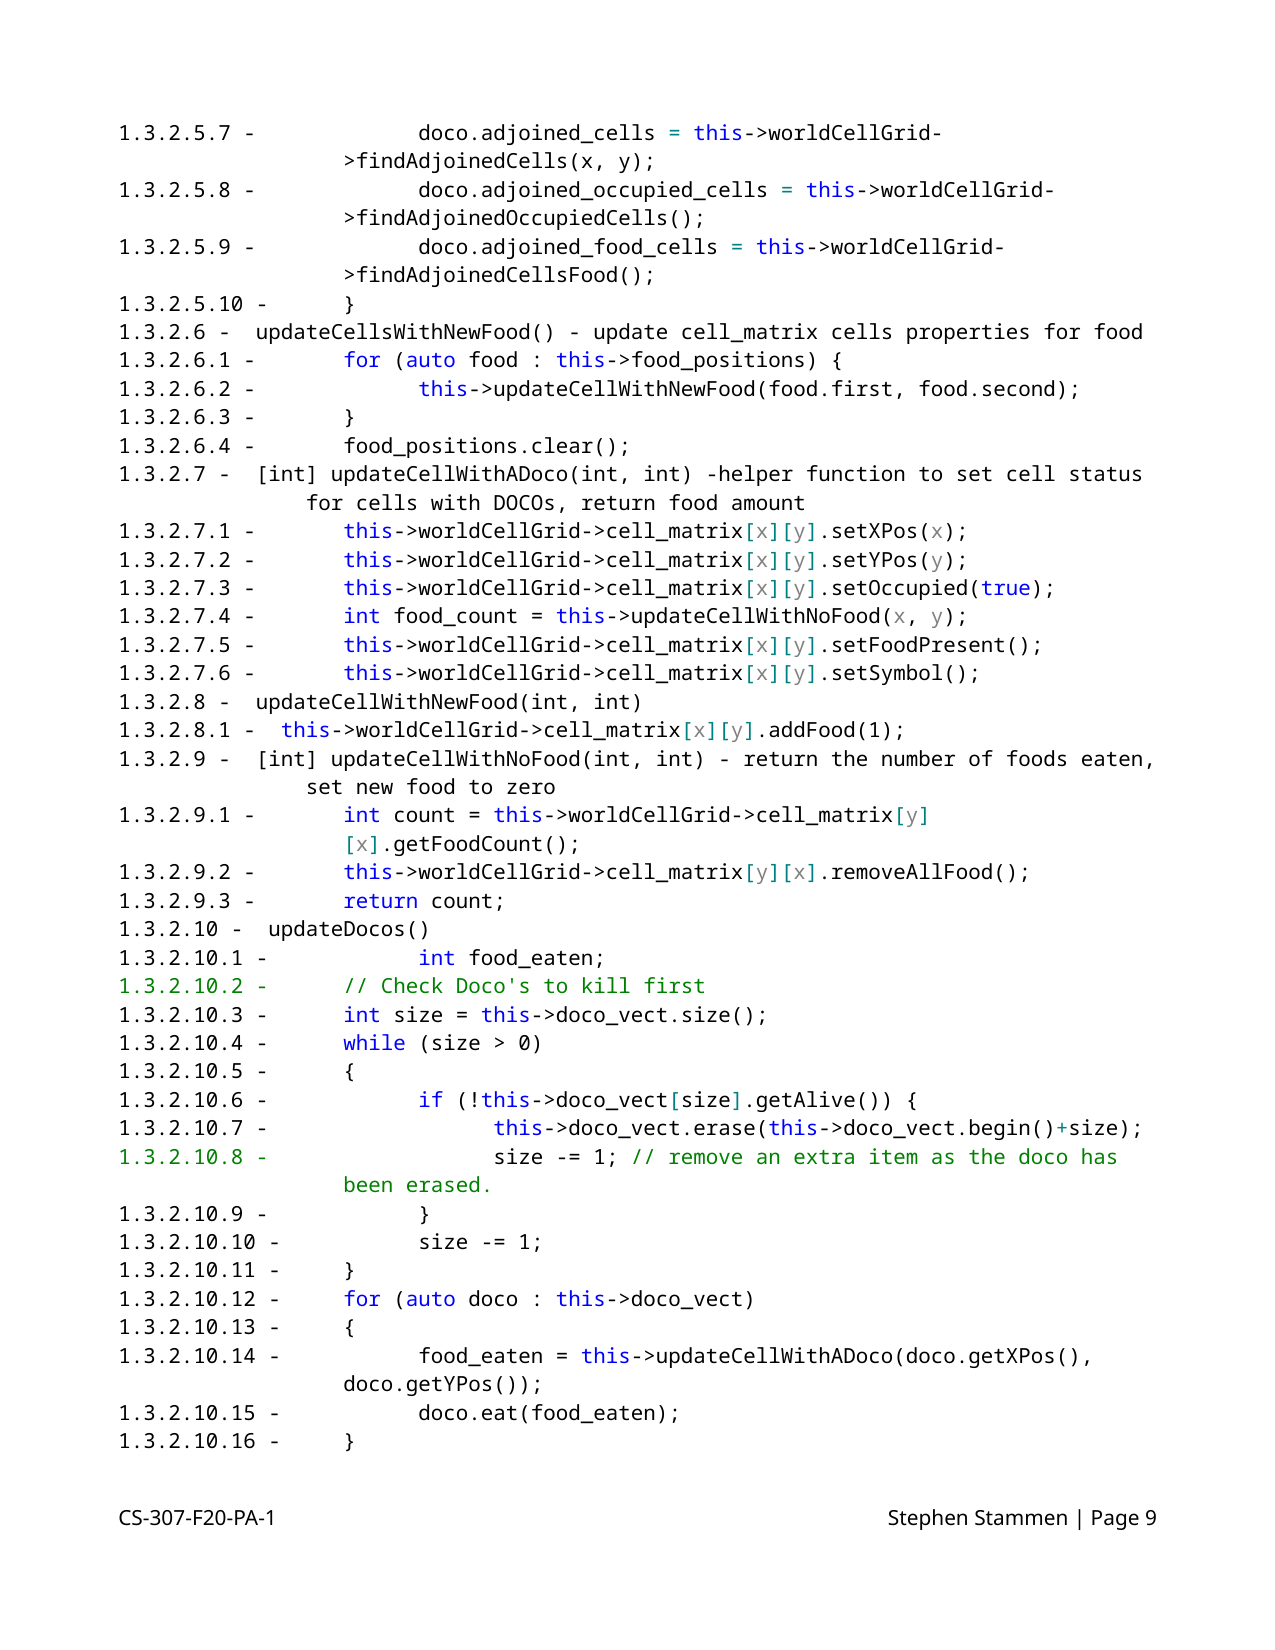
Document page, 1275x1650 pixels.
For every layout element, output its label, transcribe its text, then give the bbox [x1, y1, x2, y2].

list if (!this->doco_vect[size].getAlive()) { [118, 1085, 1157, 1113]
list updateDocos() [118, 914, 1157, 943]
list this->worldCellGrid->cell_matrix[y][x].removeAllFood(); [118, 857, 1157, 886]
list { [118, 1057, 1157, 1085]
list this->worldCellGrid->cell_matrix[x][y].setXPos(x); [118, 516, 1157, 545]
list int food_count = this->updateCellWithNoFood(x, y); [118, 602, 1157, 630]
list this->worldCellGrid->cell_matrix[x][y].addFood(1); [118, 715, 1157, 744]
list this->worldCellGrid->cell_matrix[x][y].setFoodPresent(); [118, 630, 1157, 658]
list } [118, 1256, 1157, 1284]
list this->updateCellWithNewFood(food.first, food.second); [118, 374, 1157, 402]
list for (auto doco : this->doco_vect) [118, 1284, 1157, 1312]
list doco.adjoined_occupied_cells = this->worldCellGrid->findAdjoinedOccupiedCells(); [118, 175, 1157, 232]
list size -= 1; // remove an extra item as the doco has been erased. [118, 1142, 1157, 1199]
list doco.adjoined_cells = this->worldCellGrid->findAdjoinedCells(x, y); [118, 118, 1157, 175]
list } [118, 1426, 1157, 1455]
list size -= 1; [118, 1227, 1157, 1256]
list updateCellWithNewFood(int, int) [118, 687, 1157, 715]
list [int] updateCellWithADoco(int, int) -helper function to set cell status for cells with DOCOs, return food amount [118, 459, 1157, 516]
list for (auto food : this->food_positions) { [118, 346, 1157, 374]
list doco.adjoined_food_cells = this->worldCellGrid->findAdjoinedCellsFood(); [118, 232, 1157, 289]
list updateCellsWithNewFood() - update cell_matrix cells properties for food [118, 317, 1157, 346]
list this->worldCellGrid->cell_matrix[x][y].setYPos(y); [118, 545, 1157, 573]
list } [118, 1199, 1157, 1227]
list food_eaten = this->updateCellWithADoco(doco.getXPos(), doco.getYPos()); [118, 1341, 1157, 1398]
list this->worldCellGrid->cell_matrix[x][y].setOccupied(true); [118, 573, 1157, 602]
list int count = this->worldCellGrid->cell_matrix[y][x].getFoodCount(); [118, 801, 1157, 857]
list food_positions.clear(); [118, 431, 1157, 459]
list } [118, 289, 1157, 317]
list this->doco_vect.erase(this->doco_vect.begin()+size); [118, 1113, 1157, 1142]
list this->worldCellGrid->cell_matrix[x][y].setSymbol(); [118, 658, 1157, 687]
list { [118, 1312, 1157, 1341]
list while (size > 0) [118, 1028, 1157, 1057]
list int size = this->doco_vect.size(); [118, 1000, 1157, 1028]
list [int] updateCellWithNoFood(int, int) - return the number of foods eaten, set new food to zero [118, 744, 1157, 801]
list int food_eaten; [118, 943, 1157, 971]
list // Check Doco's to kill first [118, 971, 1157, 1000]
list return count; [118, 886, 1157, 914]
list } [118, 402, 1157, 431]
list doco.eat(food_eaten); [118, 1398, 1157, 1426]
